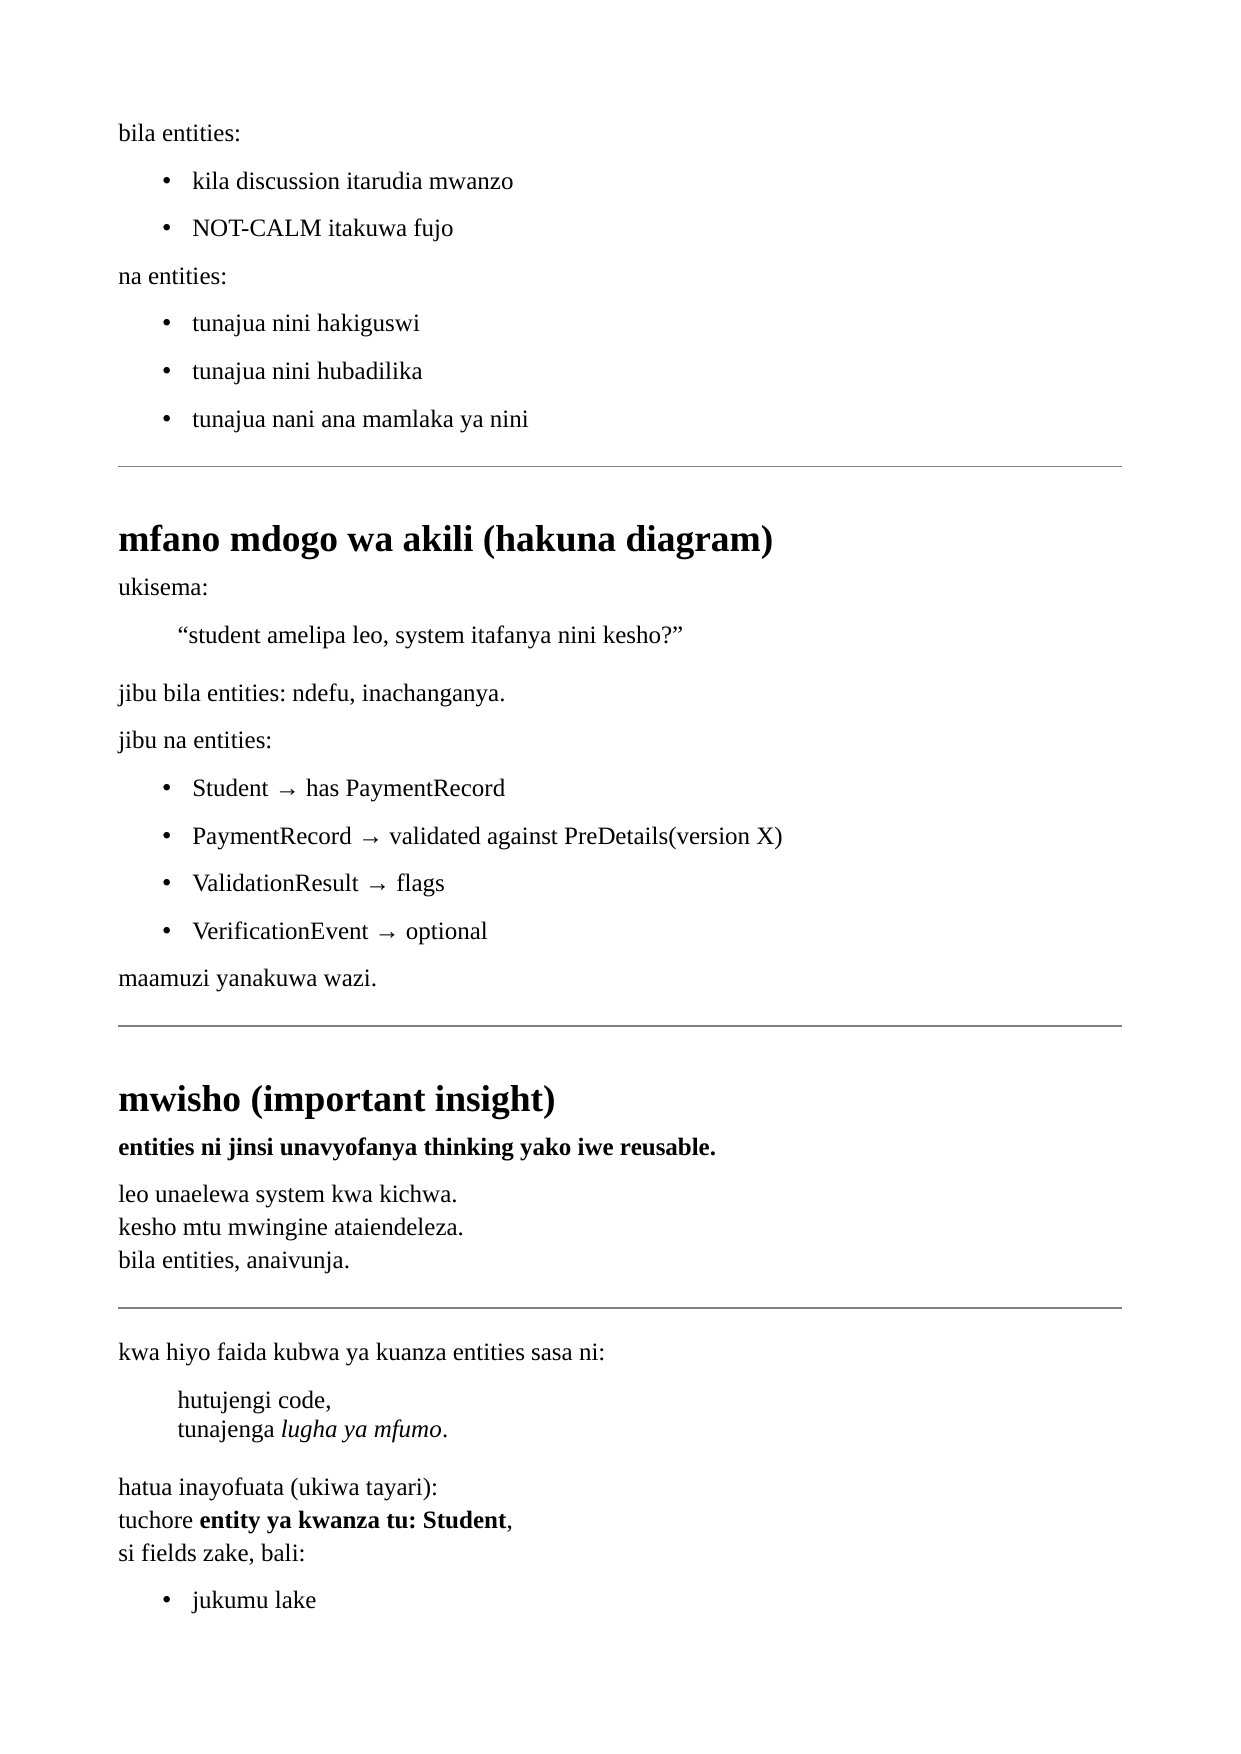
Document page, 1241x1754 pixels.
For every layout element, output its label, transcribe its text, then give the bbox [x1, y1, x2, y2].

text entities ni jinsi unavyofanya thinking yako iwe reusable. [118, 1132, 1122, 1161]
list NOT-CALM itakuwa fujo [162, 213, 1122, 242]
subtitle mwisho (important insight) [118, 1076, 1122, 1119]
text na entities: [118, 261, 1122, 290]
list kila discussion itarudia mwanzo [162, 166, 1122, 194]
text “student amelipa leo, system itafanya nini kesho?” [177, 620, 1063, 648]
list PaymentRecord → validated against PreDetails(version X) [162, 821, 1122, 849]
text jibu na entities: [118, 726, 1122, 754]
text hutujengi code, tunajenga lugha ya mfumo. [177, 1385, 1063, 1442]
list Student → has PaymentRecord [162, 773, 1122, 802]
list tunajua nini hubadilika [162, 356, 1122, 385]
text leo unaelewa system kwa kichwa. kesho mtu mwingine ataiendeleza. bila entities, anaivunja. [118, 1179, 1122, 1274]
list VerificationEvent → optional [162, 916, 1122, 945]
text bila entities: [118, 118, 1122, 147]
list jukumu lake [162, 1586, 1122, 1614]
subtitle mfano mdogo wa akili (hakuna diagram) [118, 516, 1122, 559]
text kwa hiyo faida kubwa ya kuanza entities sasa ni: [118, 1337, 1122, 1366]
text maamuzi yanakuwa wazi. [118, 963, 1122, 992]
list tunajua nini hakiguswi [162, 308, 1122, 337]
text ukisema: [118, 572, 1122, 601]
list ValidationResult → flags [162, 868, 1122, 897]
text jibu bila entities: ndefu, inachanganya. [118, 678, 1122, 707]
text hatua inayofuata (ukiwa tayari): tuchore entity ya kwanza tu: Student, si fields zake, bali: [118, 1472, 1122, 1567]
list tunajua nani ana mamlaka ya nini [162, 404, 1122, 432]
